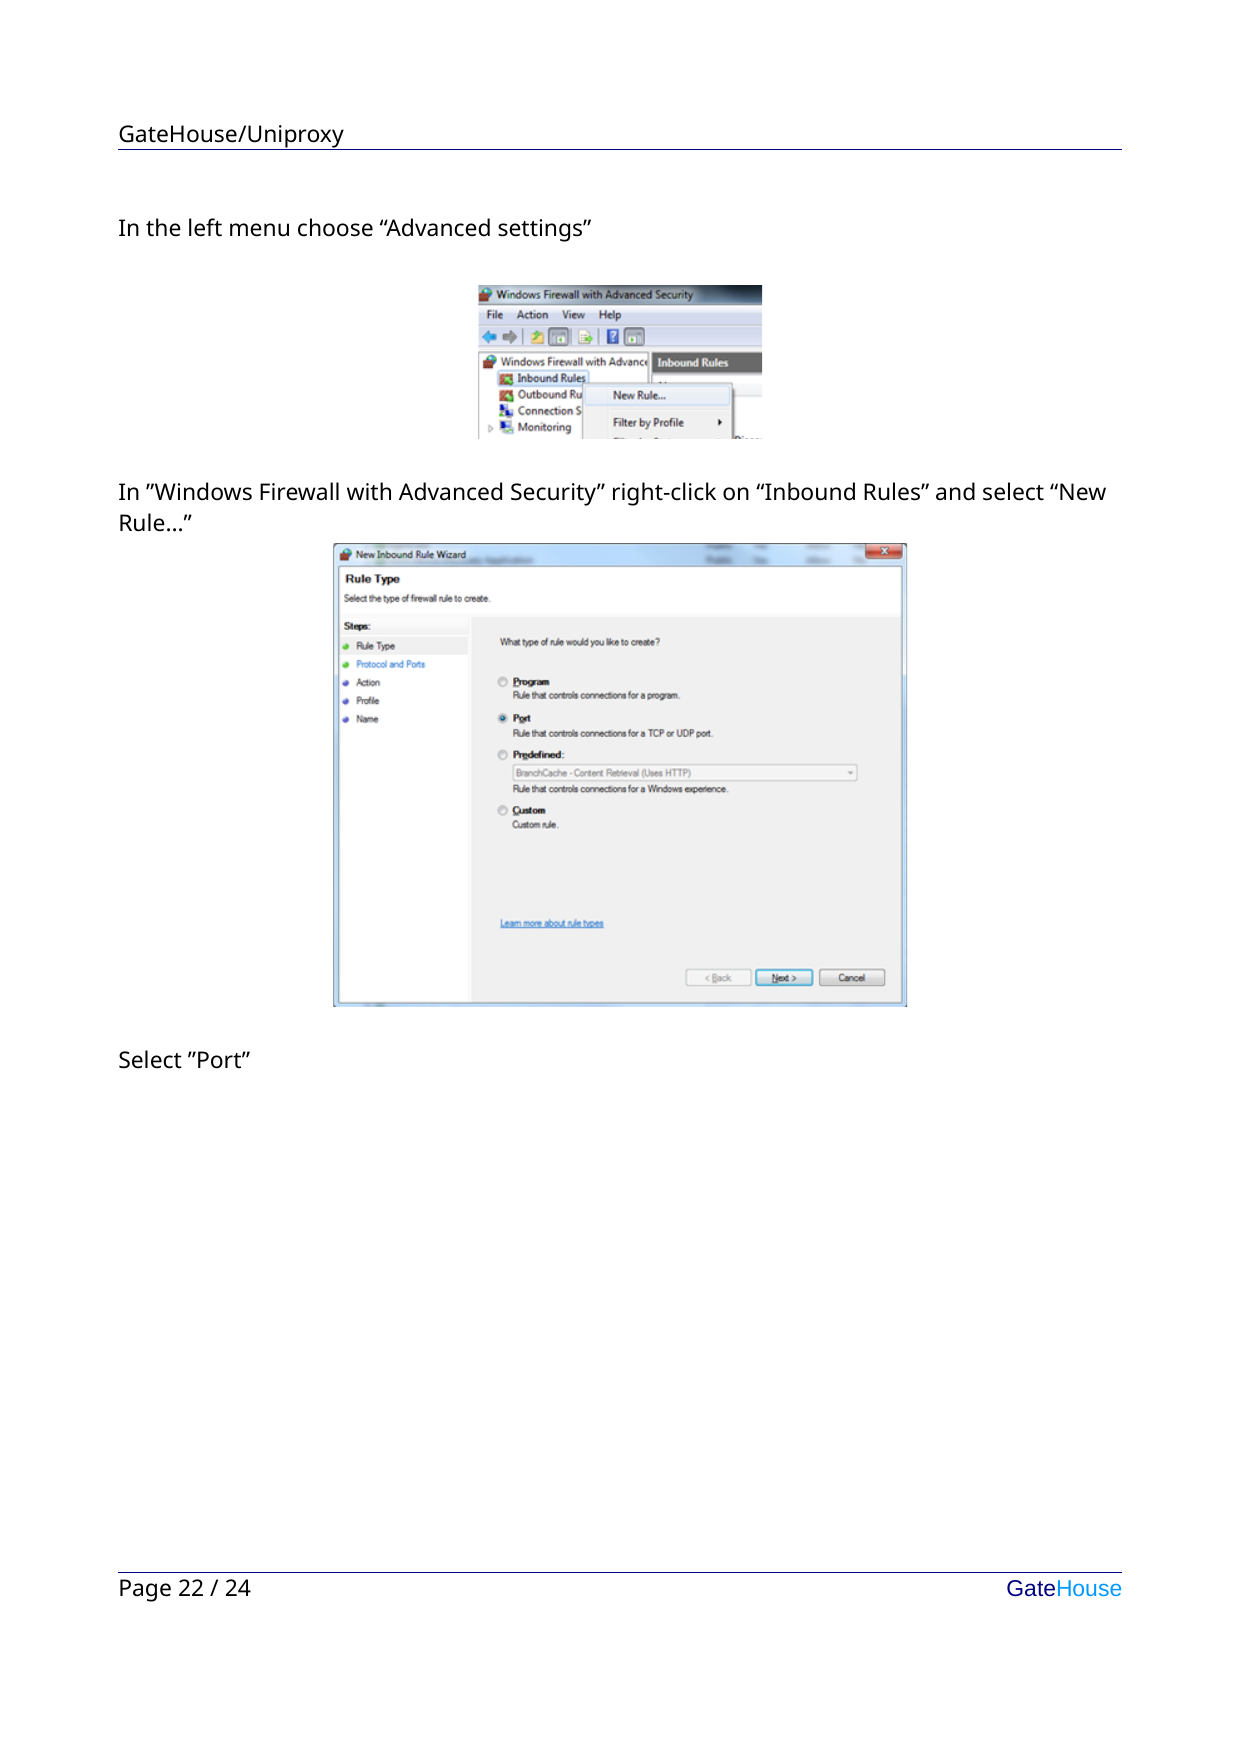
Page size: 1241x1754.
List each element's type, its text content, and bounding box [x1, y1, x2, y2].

text In the left menu choose “Advanced settings” [118, 211, 1122, 243]
text Select ”Port” [118, 1044, 1122, 1075]
text In ”Windows Firewall with Advanced Security” right-click on “Inbound Rules” and select “New Rule…” [118, 476, 1122, 538]
